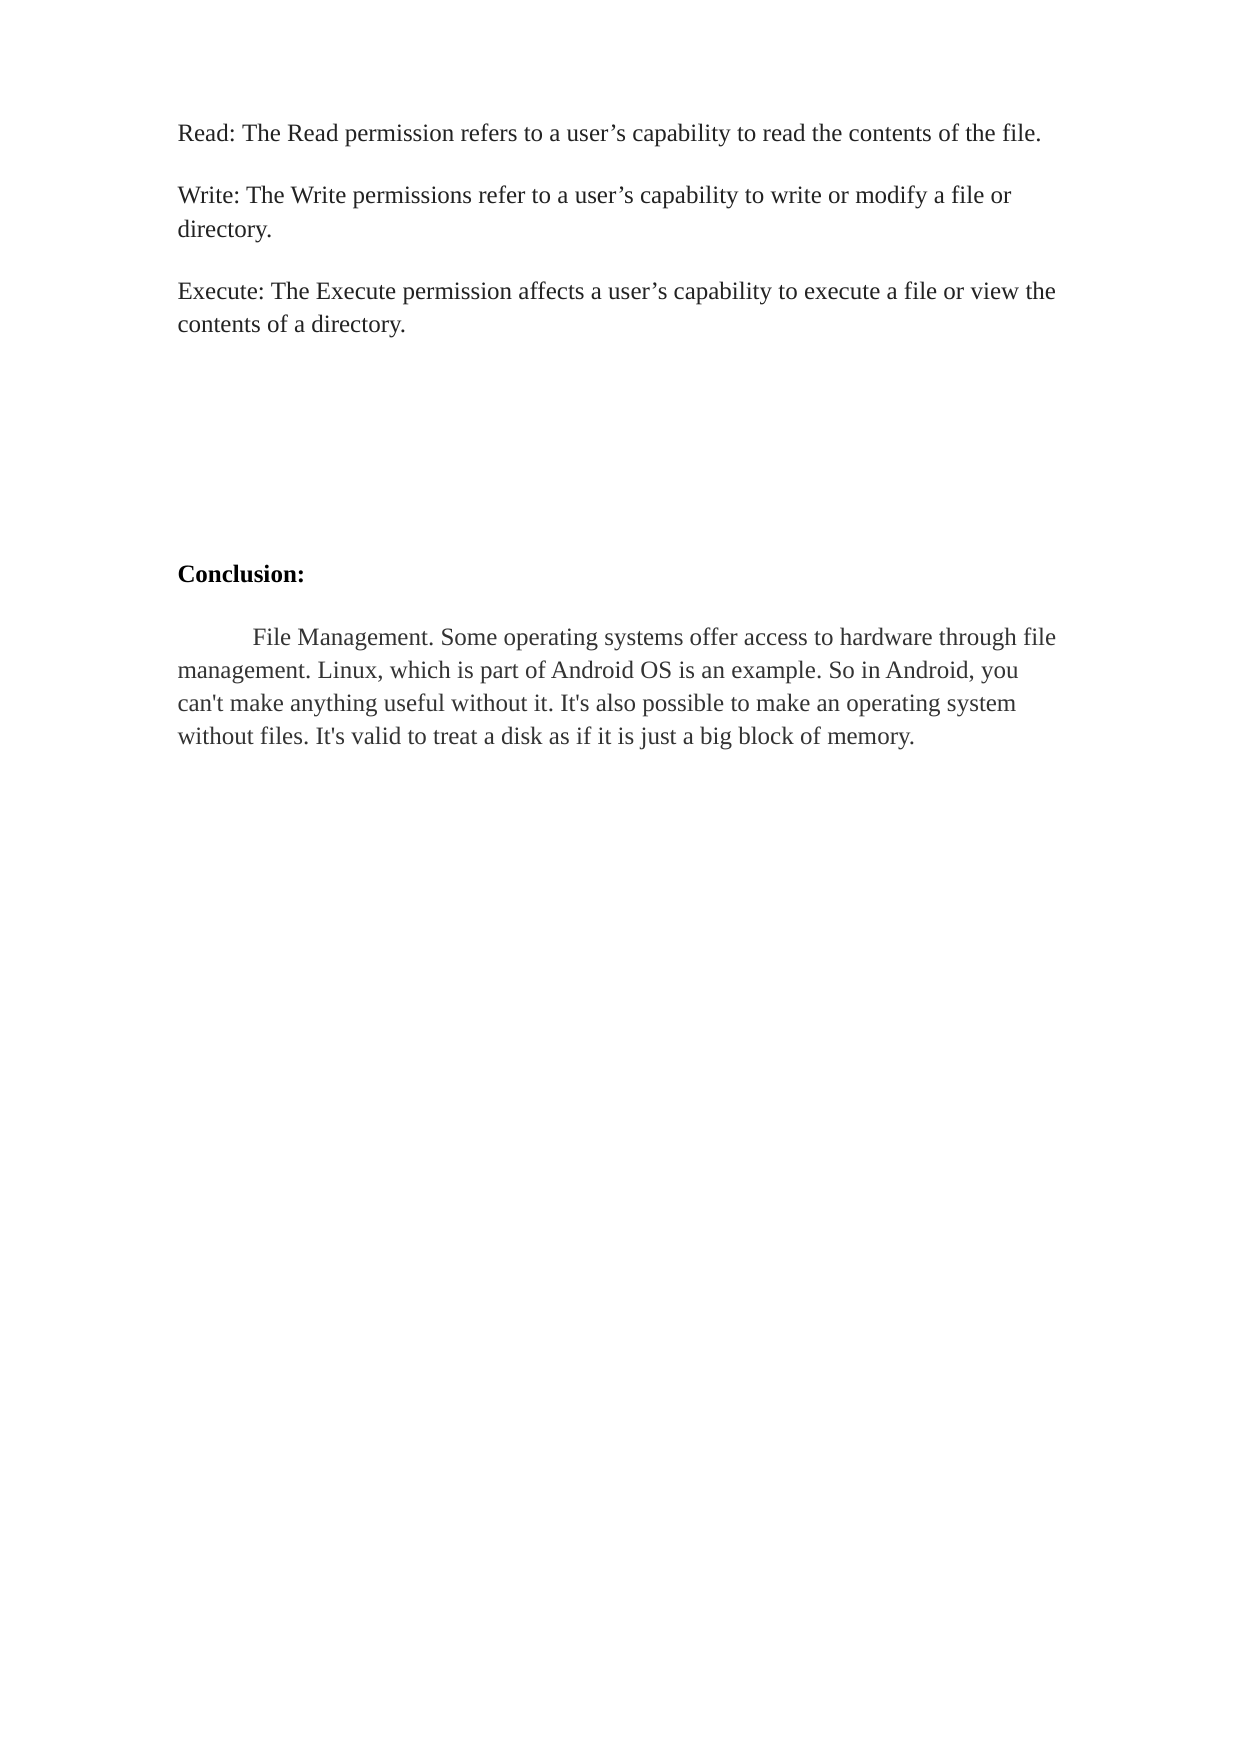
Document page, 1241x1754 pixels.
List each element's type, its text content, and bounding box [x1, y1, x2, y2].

text Execute: The Execute permission affects a user’s capability to execute a file or view the contents of a directory. [177, 276, 1063, 338]
text Conclusion: [177, 559, 1063, 588]
text File Management. Some operating systems offer access to hardware through file management. Linux, which is part of Android OS is an example. So in Android, you can't make anything useful without it. It's also possible to make an operating system without files. It's valid to treat a disk as if it is just a big block of memory. [177, 622, 1063, 749]
text Read: The Read permission refers to a user’s capability to read the contents of the file. [177, 118, 1063, 147]
text Write: The Write permissions refer to a user’s capability to write or modify a file or directory. [177, 181, 1063, 242]
